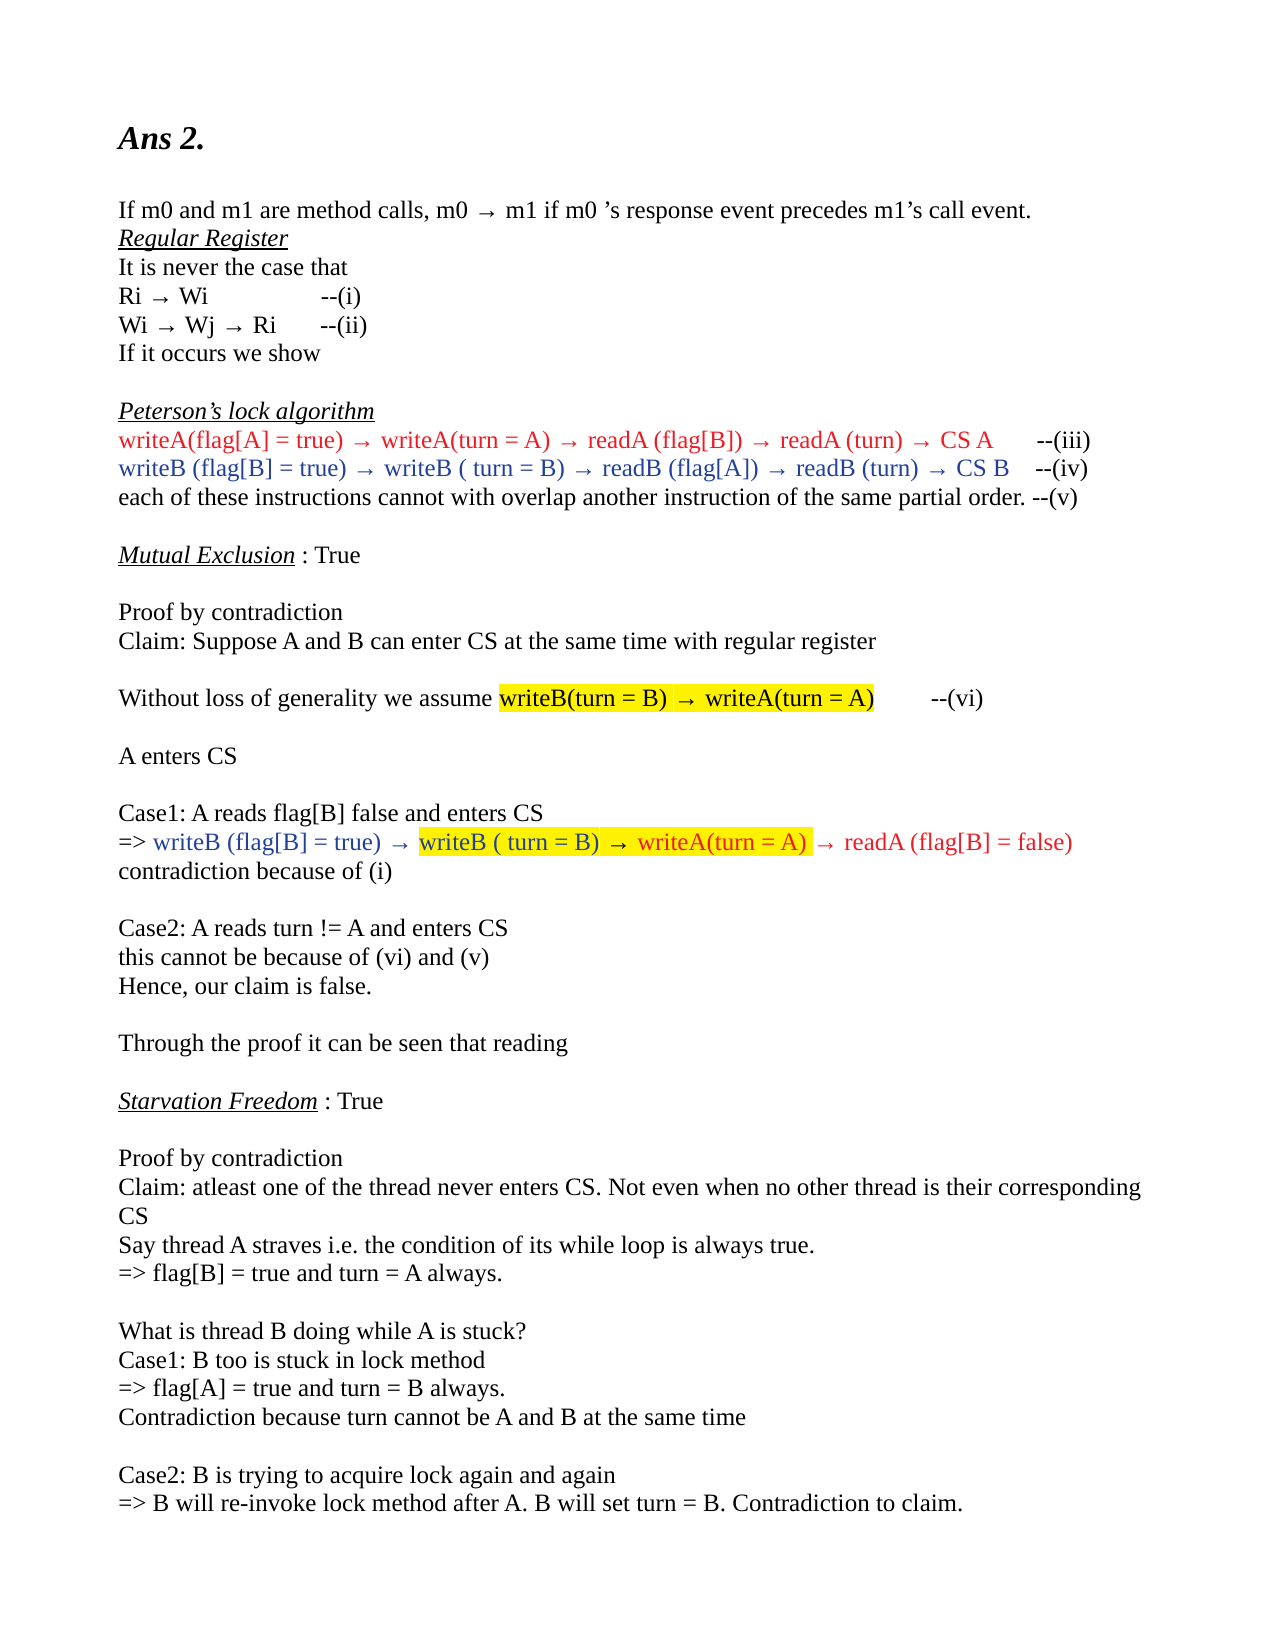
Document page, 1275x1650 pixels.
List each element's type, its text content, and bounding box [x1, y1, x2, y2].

text Hence, our claim is false. [118, 971, 1157, 1000]
text Through the proof it can be seen that reading [118, 1028, 1157, 1057]
text Without loss of generality we assume writeB(turn = B) → writeA(turn = A) --(vi) [118, 683, 1157, 712]
text Regular Register [118, 223, 1157, 252]
text this cannot be because of (vi) and (v) [118, 942, 1157, 971]
text Wi → Wj → Ri --(ii) [118, 310, 1157, 338]
text writeB (flag[B] = true) → writeB ( turn = B) → readB (flag[A]) → readB (turn) → CS B --(iv) [118, 453, 1157, 482]
text Say thread A straves i.e. the condition of its while loop is always true. [118, 1230, 1157, 1258]
text If it occurs we show [118, 338, 1157, 367]
text If m0 and m1 are method calls, m0 → m1 if m0 ’s response event precedes m1’s call event. [118, 195, 1157, 223]
text contradiction because of (i) [118, 856, 1157, 885]
text Ans 2. [118, 118, 1157, 156]
text Claim: Suppose A and B can enter CS at the same time with regular register [118, 626, 1157, 655]
text Ri → Wi --(i) [118, 281, 1157, 310]
text => writeB (flag[B] = true) → writeB ( turn = B) → writeA(turn = A) → readA (flag[B] = false) [118, 827, 1157, 856]
text Case1: B too is stuck in lock method [118, 1345, 1157, 1373]
text Case2: B is trying to acquire lock again and again [118, 1460, 1157, 1488]
text Mutual Exclusion : True [118, 540, 1157, 568]
text Proof by contradiction [118, 597, 1157, 626]
text each of these instructions cannot with overlap another instruction of the same partial order. --(v) [118, 482, 1157, 511]
text It is never the case that [118, 252, 1157, 281]
text Starvation Freedom : True [118, 1086, 1157, 1115]
text Case1: A reads flag[B] false and enters CS [118, 798, 1157, 827]
text What is thread B doing while A is stuck? [118, 1316, 1157, 1345]
text Claim: atleast one of the thread never enters CS. Not even when no other thread is their corresponding CS [118, 1172, 1157, 1230]
text Case2: A reads turn != A and enters CS [118, 913, 1157, 942]
text => flag[B] = true and turn = A always. [118, 1258, 1157, 1287]
text => B will re-invoke lock method after A. B will set turn = B. Contradiction to claim. [118, 1488, 1157, 1517]
text Contradiction because turn cannot be A and B at the same time [118, 1402, 1157, 1431]
text Peterson’s lock algorithm [118, 396, 1157, 425]
text Proof by contradiction [118, 1143, 1157, 1172]
text => flag[A] = true and turn = B always. [118, 1373, 1157, 1402]
text A enters CS [118, 741, 1157, 770]
text writeA(flag[A] = true) → writeA(turn = A) → readA (flag[B]) → readA (turn) → CS A --(iii) [118, 425, 1157, 453]
